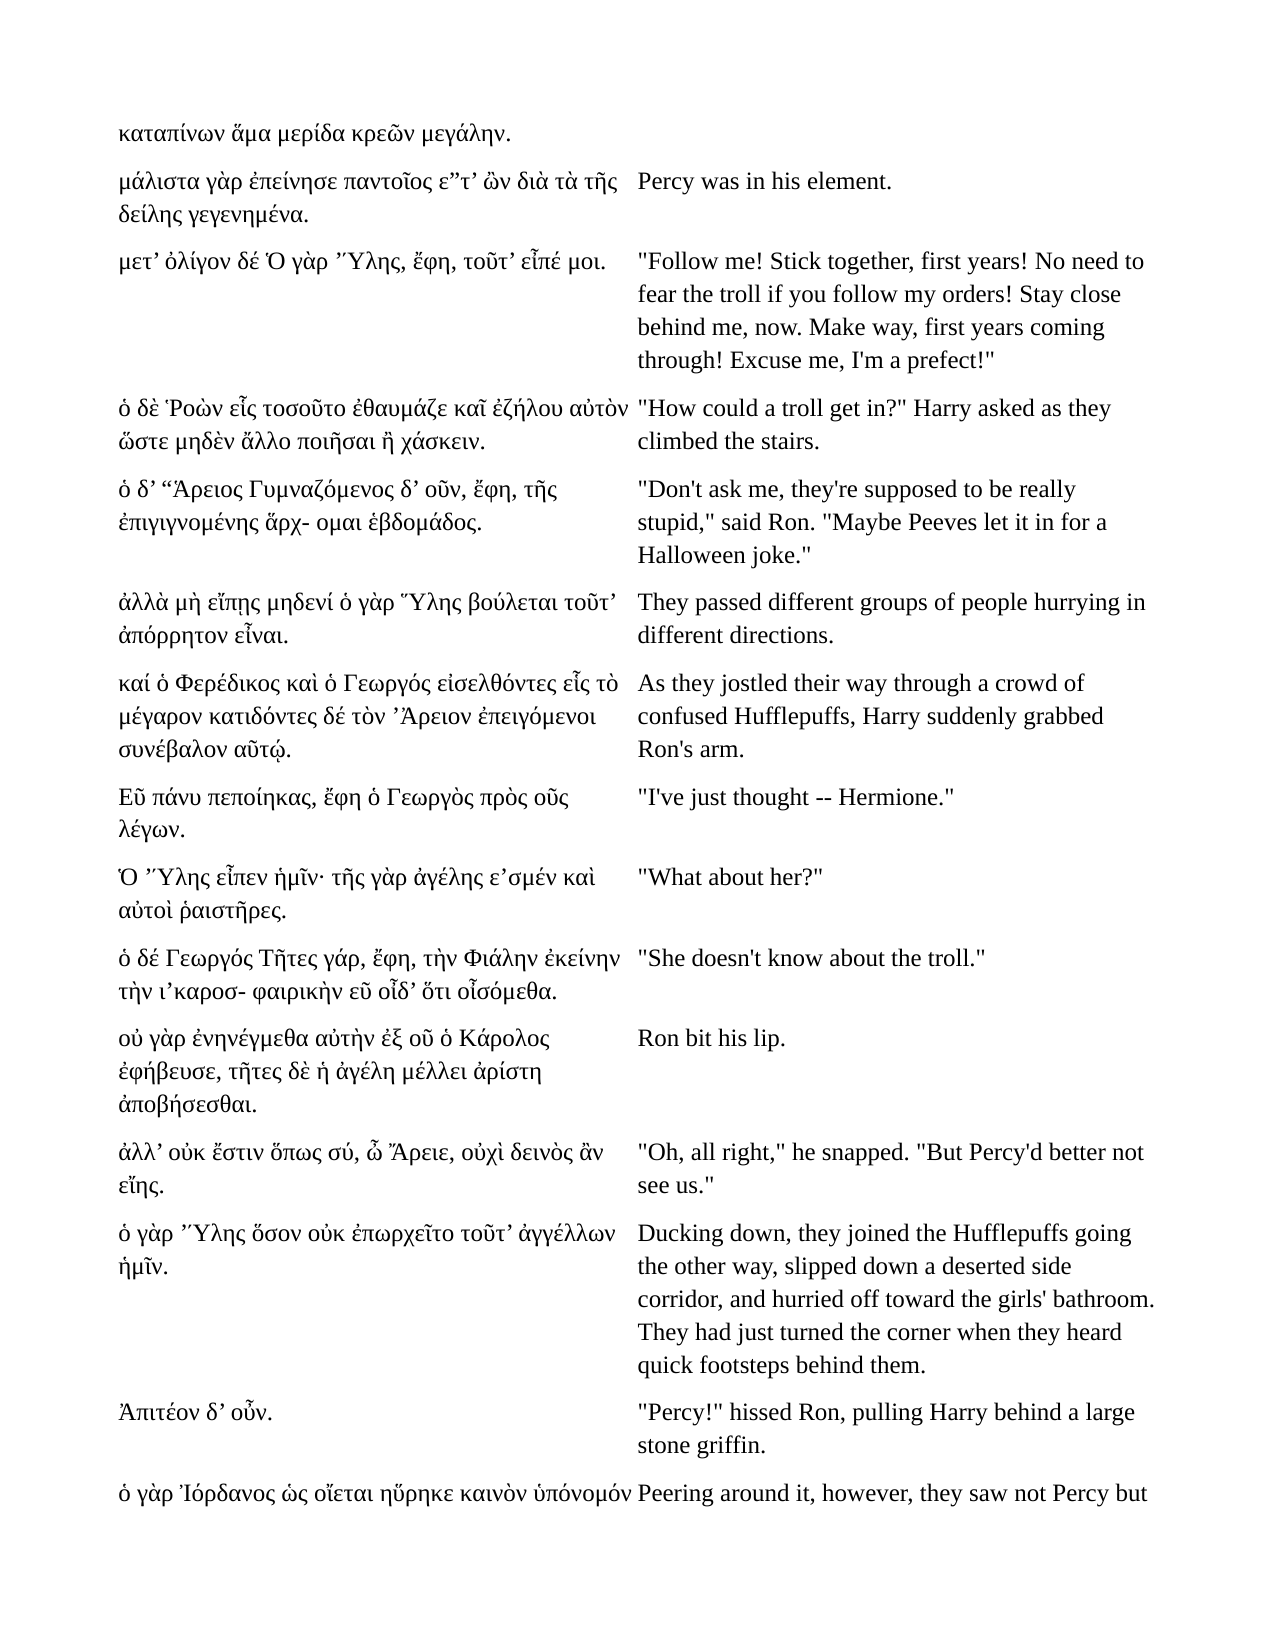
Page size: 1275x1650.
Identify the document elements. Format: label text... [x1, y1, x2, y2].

table_cell μετ’ ὀλίγον δέ Ὁ γὰρ ’Ύλης, ἔφη, τοῦτ’ εἶπέ μοι. [118, 246, 637, 393]
table_cell μάλιστα γὰρ ἐπείνησε παντοῖος ε”τ’ ὢν διὰ τὰ τῆς δείλης γεγενημένα. [118, 166, 637, 246]
table_cell καί ὁ Φερέδικος καὶ ὁ Γεωργός εἰσελθόντες εἷς τὸ μέγαρον κατιδόντες δέ τὸν ’Ἀρειον ἐπειγόμενοι συνέβαλον αῦτῴ. [118, 668, 637, 782]
table_cell As they jostled their way through a crowd of confused Hufflepuffs, Harry suddenly grabbed Ron's arm. [638, 668, 1157, 782]
table_cell καταπίνων ἅμα μερίδα κρεῶν μεγάλην. [118, 118, 637, 166]
table_cell ὁ δὲ Ῥοὼν εἷς τοσοῦτο ἐθαυμάζε καῖ ἐζήλου αὐτὸν ὥστε μηδὲν ἄλλο ποιῆσαι ἢ χάσκειν. [118, 393, 637, 474]
table_cell "Oh, all right," he snapped. "But Percy'd better not see us." [638, 1137, 1157, 1218]
table_cell "She doesn't know about the troll." [638, 943, 1157, 1023]
table_cell Percy was in his element. [638, 166, 1157, 246]
table_cell "Percy!" hissed Ron, pulling Harry behind a large stone griffin. [638, 1398, 1157, 1478]
table_cell ἀλλὰ μὴ εἴπῃς μηδενί ὁ γὰρ Ὕλης βούλεται τοῦτ’ ἀπόρρητον εἶναι. [118, 587, 637, 668]
table_cell [638, 118, 1157, 166]
table_cell ὁ γὰρ Ἰόρδανος ὡς οἴεται ηὕρηκε καινὸν ὑπόνομόν [118, 1478, 637, 1507]
table_cell "I've just thought -- Hermione." [638, 782, 1157, 862]
table_cell ὁ δέ Γεωργός Τῆτες γάρ, ἔφη, τὴν Φιάλην ἐκείνην τὴν ι’καροσ- φαιρικὴν εῦ οἶδ’ ὅτι οἶσόμεθα. [118, 943, 637, 1023]
table_cell Ὁ ’Ύλης εἶπεν ἡμῖν· τῆς γὰρ ἀγέλης ε’σμέν καὶ αὐτοὶ ῥαιστῆρες. [118, 862, 637, 943]
table_cell οὐ γὰρ ἐνηνέγμεθα αὐτὴν ἐξ οῦ ὁ Κάρολος ἐφήβευσε, τῆτες δὲ ἡ ἀγέλη μέλλει ἀρίστη ἀποβήσεσθαι. [118, 1024, 637, 1137]
table_cell Peering around it, however, they saw not Percy but [638, 1478, 1157, 1507]
table_cell Ducking down, they joined the Hufflepuffs going the other way, slipped down a deserted side corridor, and hurried off toward the girls' bathroom. They had just turned the corner when they heard quick footsteps behind them. [638, 1218, 1157, 1397]
table_cell Ron bit his lip. [638, 1024, 1157, 1137]
table_cell "Don't ask me, they're supposed to be really stupid," said Ron. "Maybe Peeves let it in for a Halloween joke." [638, 474, 1157, 587]
table_cell "How could a troll get in?" Harry asked as they climbed the stairs. [638, 393, 1157, 474]
table_cell They passed different groups of people hurrying in different directions. [638, 587, 1157, 668]
table_cell ἀλλ’ οὐκ ἔστιν ὅπως σύ, ὦ Ἄρειε, οὐχὶ δεινὸς ἂν εἴης. [118, 1137, 637, 1218]
table_cell ὁ δ’ “Ἁρειος Γυμναζόμενος δ’ οῦν, ἔφη, τῆς ἐπιγιγνομένης ἅρχ- ομαι ἑβδομάδος. [118, 474, 637, 587]
table_cell "What about her?" [638, 862, 1157, 943]
table_cell ὁ γὰρ ’Ύλης ὅσον οὐκ ἐπωρχεῖτο τοῦτ’ ἀγγέλλων ἡμῖν. [118, 1218, 637, 1397]
table_cell Εῦ πάνυ πεποίηκας, ἔφη ὁ Γεωργὸς πρὸς οῦς λέγων. [118, 782, 637, 862]
table_cell "Follow me! Stick together, first years! No need to fear the troll if you follow my orders! Stay close behind me, now. Make way, first years coming through! Excuse me, I'm a prefect!" [638, 246, 1157, 393]
table_cell Ἀπιτέον δ’ οὖν. [118, 1398, 637, 1478]
